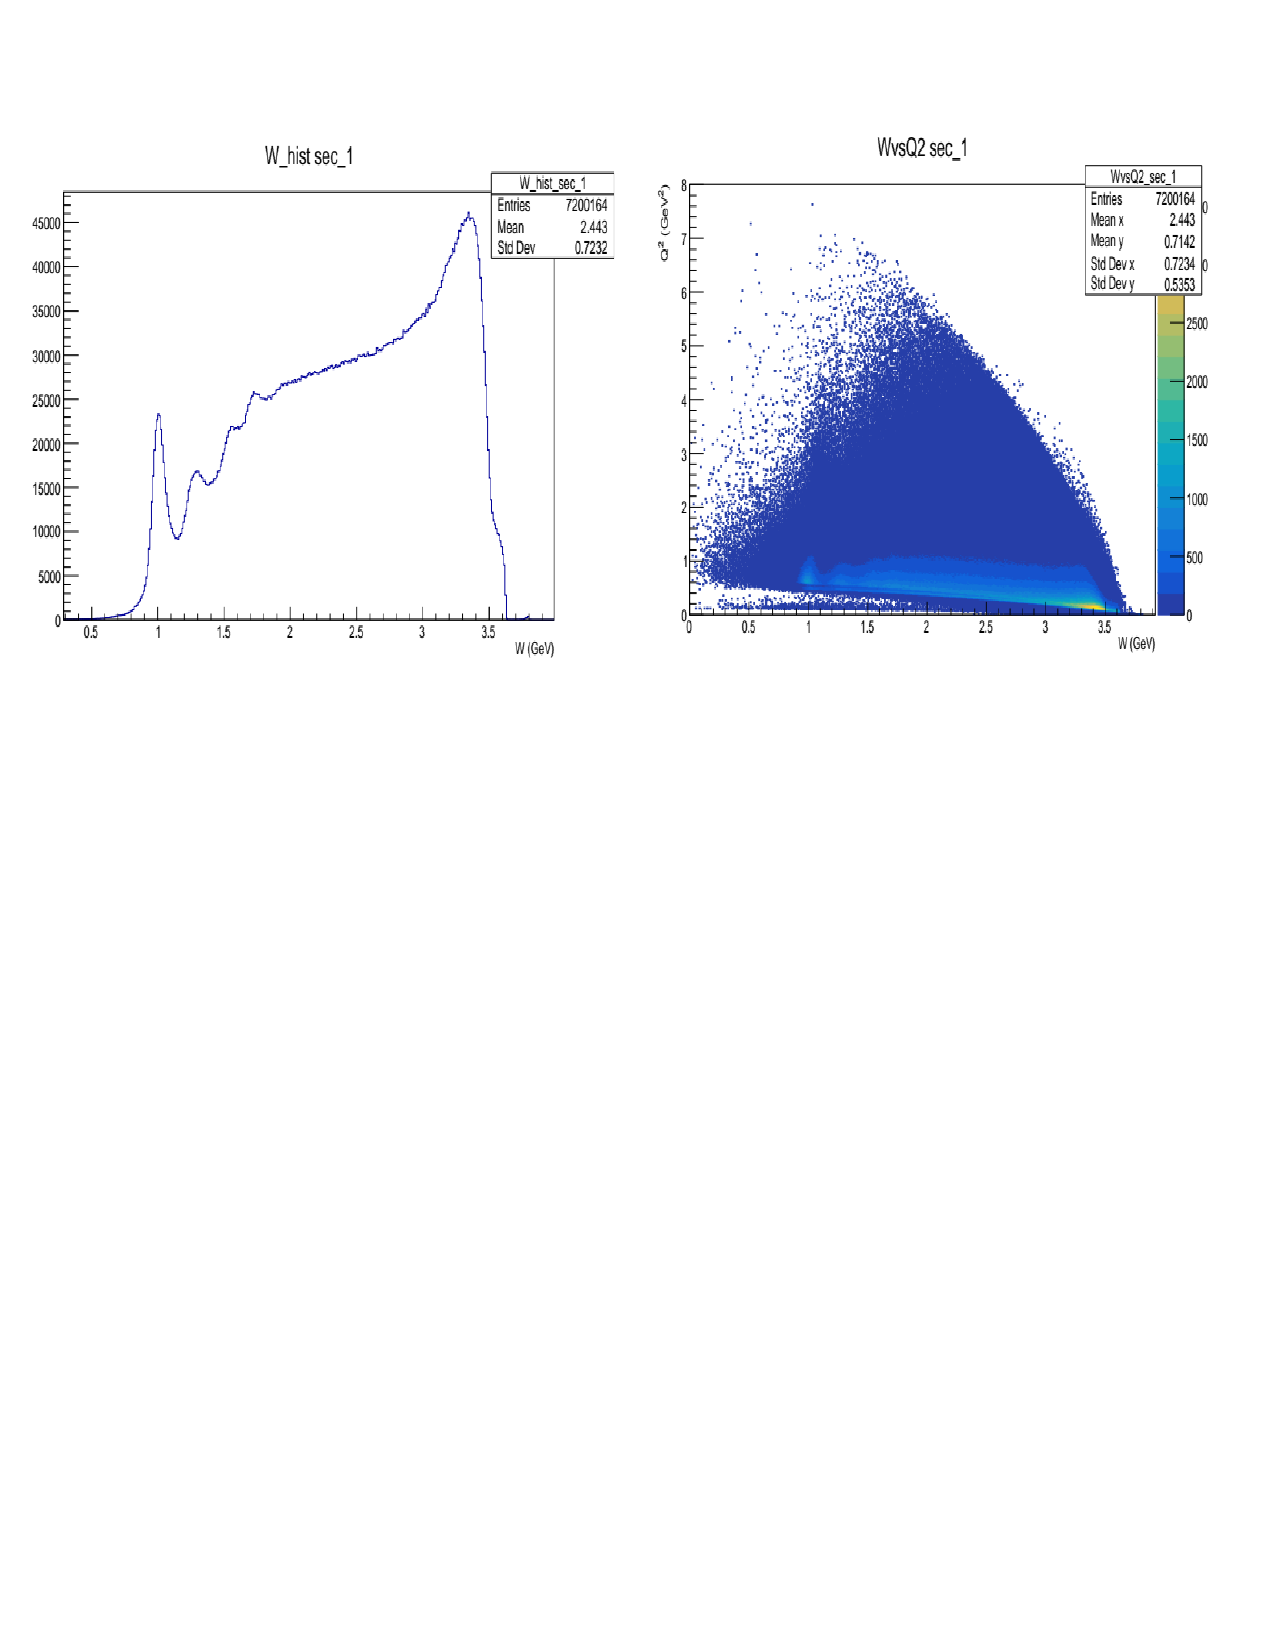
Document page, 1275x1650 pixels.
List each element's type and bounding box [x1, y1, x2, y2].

picture [631, 133, 1213, 669]
picture [2, 140, 615, 674]
